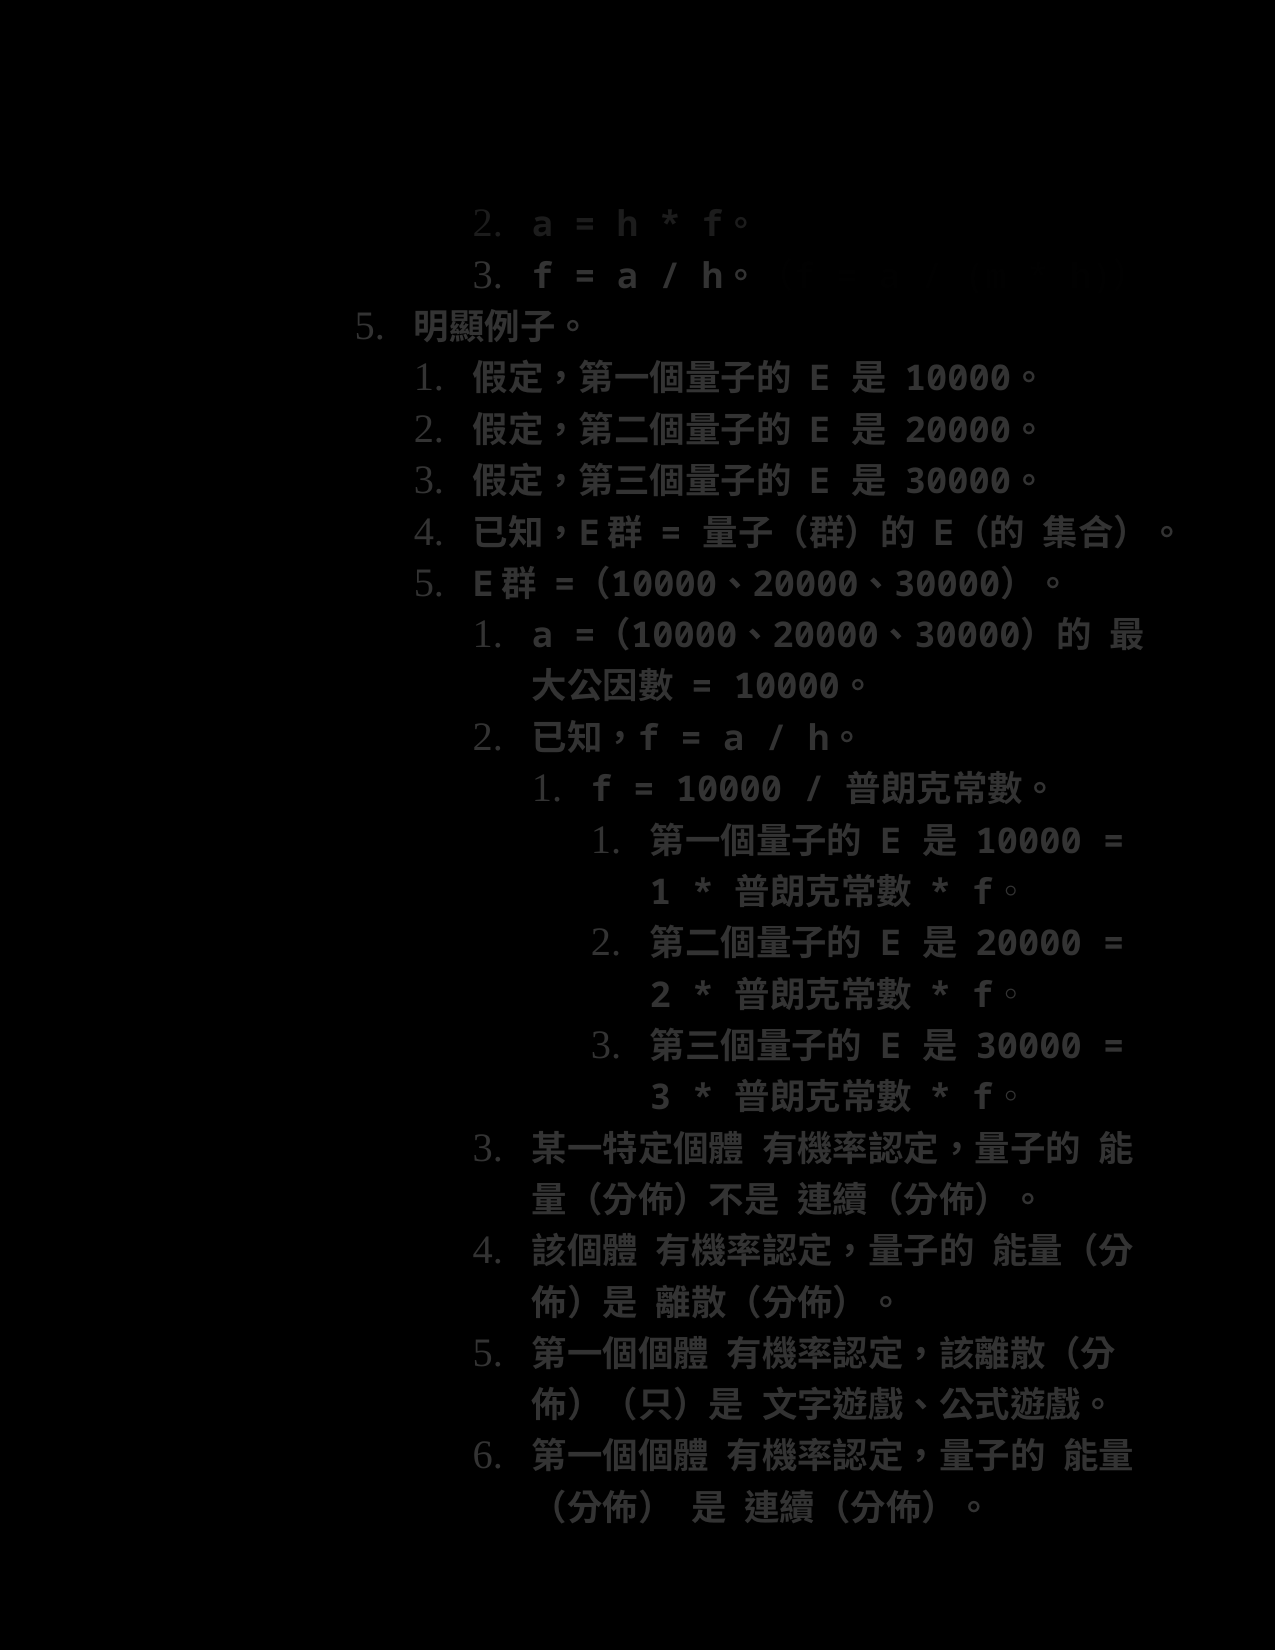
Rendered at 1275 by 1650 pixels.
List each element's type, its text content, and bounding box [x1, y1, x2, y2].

list 第一個個體 有機率認定，該離散（分佈）（只）是 文字遊戲、公式遊戲。 [472, 1325, 1157, 1428]
list 已知，f = a / h。 [472, 709, 1157, 761]
list 明顯例子。 [354, 298, 1157, 350]
list 假定，第二個量子的 E 是 20000。 [413, 401, 1157, 452]
list 假定，第一個量子的 E 是 10000。 [413, 350, 1157, 401]
list 已知，E群 = 量子（群）的 E（的 集合）。 [413, 504, 1157, 555]
list f = a / h。（f = a / (m * h)） [472, 247, 1157, 298]
list a = h * f。 [472, 196, 1157, 247]
list 第一個量子的 E 是 10000 = 1 * 普朗克常數 * f。 [591, 812, 1157, 915]
list E群 =（10000、20000、30000）。 [413, 555, 1157, 607]
list 該個體 有機率認定，量子的 能量（分佈）是 離散（分佈）。 [472, 1223, 1157, 1325]
list 第三個量子的 E 是 30000 = 3 * 普朗克常數 * f。 [591, 1017, 1157, 1120]
list 第一個個體 有機率認定，量子的 能量（分佈） 是 連續（分佈）。 [472, 1428, 1157, 1530]
list 假定，第三個量子的 E 是 30000。 [413, 452, 1157, 504]
list 某一特定個體 有機率認定，量子的 能量（分佈）不是 連續（分佈）。 [472, 1120, 1157, 1223]
list 第二個量子的 E 是 20000 = 2 * 普朗克常數 * f。 [591, 915, 1157, 1017]
list f = 10000 / 普朗克常數。 [532, 761, 1157, 812]
list a =（10000、20000、30000）的 最大公因數 = 10000。 [472, 607, 1157, 709]
